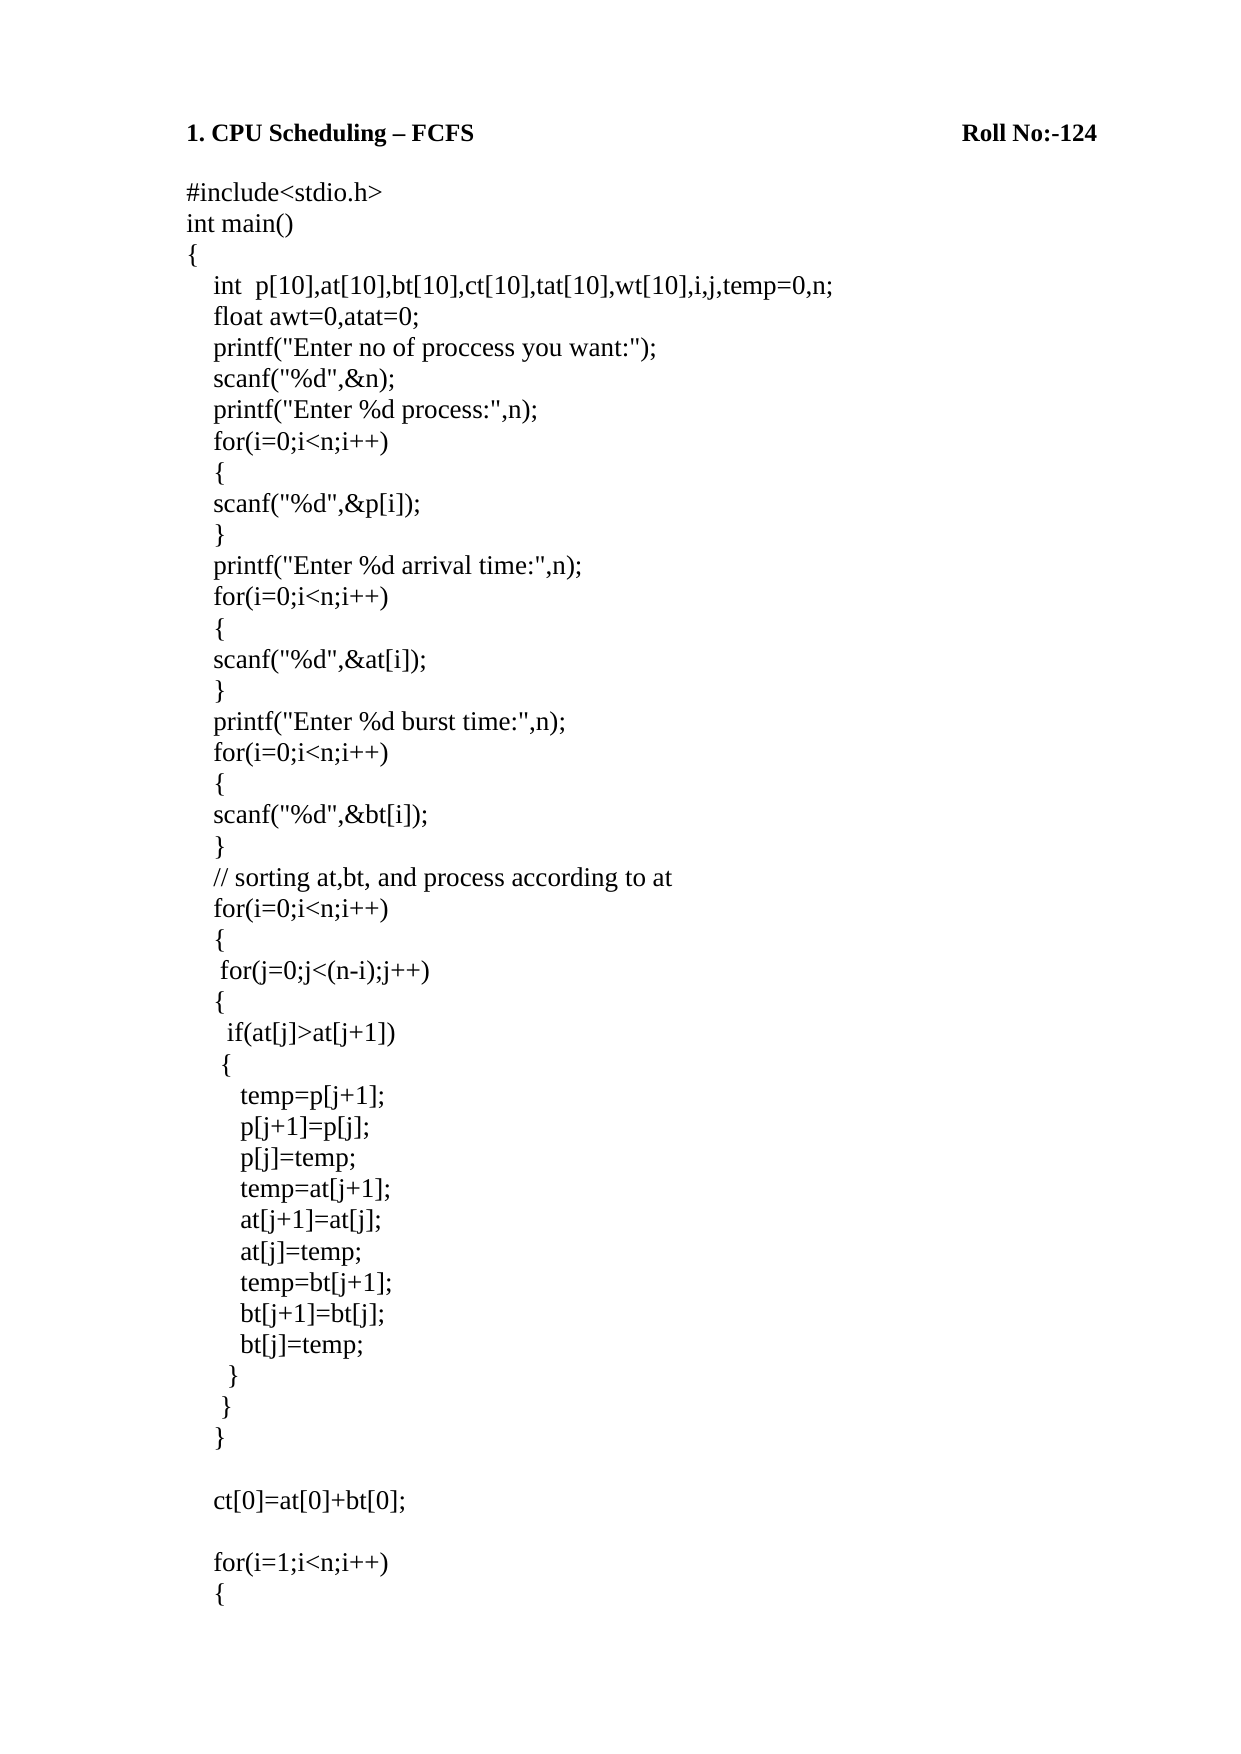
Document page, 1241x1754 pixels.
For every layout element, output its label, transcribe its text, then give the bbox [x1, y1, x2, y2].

text 1. CPU Scheduling – FCFS Roll No:-124 [186, 118, 1123, 147]
text temp=bt[j+1]; [186, 1266, 1123, 1297]
text bt[j+1]=bt[j]; [186, 1297, 1123, 1328]
text for(i=0;i<n;i++) [186, 425, 1123, 456]
text { [186, 923, 1123, 954]
text ct[0]=at[0]+bt[0]; [186, 1484, 1123, 1515]
text for(j=0;j<(n-i);j++) [186, 954, 1123, 985]
text for(i=1;i<n;i++) [186, 1546, 1123, 1577]
text { [186, 985, 1123, 1017]
text { [186, 1048, 1123, 1079]
text } [186, 518, 1123, 549]
text p[j]=temp; [186, 1141, 1123, 1172]
text if(at[j]>at[j+1]) [186, 1017, 1123, 1048]
text printf("Enter no of proccess you want:"); [186, 331, 1123, 362]
text temp=p[j+1]; [186, 1079, 1123, 1110]
text { [186, 1577, 1123, 1608]
text } [186, 1359, 1123, 1390]
text p[j+1]=p[j]; [186, 1110, 1123, 1141]
text } [186, 1421, 1123, 1453]
text for(i=0;i<n;i++) [186, 736, 1123, 767]
text for(i=0;i<n;i++) [186, 892, 1123, 923]
text at[j]=temp; [186, 1234, 1123, 1266]
text temp=at[j+1]; [186, 1172, 1123, 1203]
text for(i=0;i<n;i++) [186, 581, 1123, 612]
text { [186, 456, 1123, 487]
text scanf("%d",&p[i]); [186, 487, 1123, 518]
text #include<stdio.h> [186, 176, 1123, 207]
text } [186, 830, 1123, 861]
text int p[10],at[10],bt[10],ct[10],tat[10],wt[10],i,j,temp=0,n; [186, 269, 1123, 300]
text { [186, 238, 1123, 269]
text at[j+1]=at[j]; [186, 1203, 1123, 1234]
text printf("Enter %d arrival time:",n); [186, 549, 1123, 581]
text scanf("%d",&at[i]); [186, 643, 1123, 674]
text printf("Enter %d burst time:",n); [186, 705, 1123, 736]
text scanf("%d",&bt[i]); [186, 798, 1123, 830]
text } [186, 1390, 1123, 1421]
text bt[j]=temp; [186, 1328, 1123, 1359]
text { [186, 767, 1123, 798]
text int main() [186, 207, 1123, 238]
text } [186, 674, 1123, 705]
text // sorting at,bt, and process according to at [186, 861, 1123, 892]
text printf("Enter %d process:",n); [186, 394, 1123, 425]
text { [186, 612, 1123, 643]
text float awt=0,atat=0; [186, 300, 1123, 331]
text scanf("%d",&n); [186, 362, 1123, 394]
